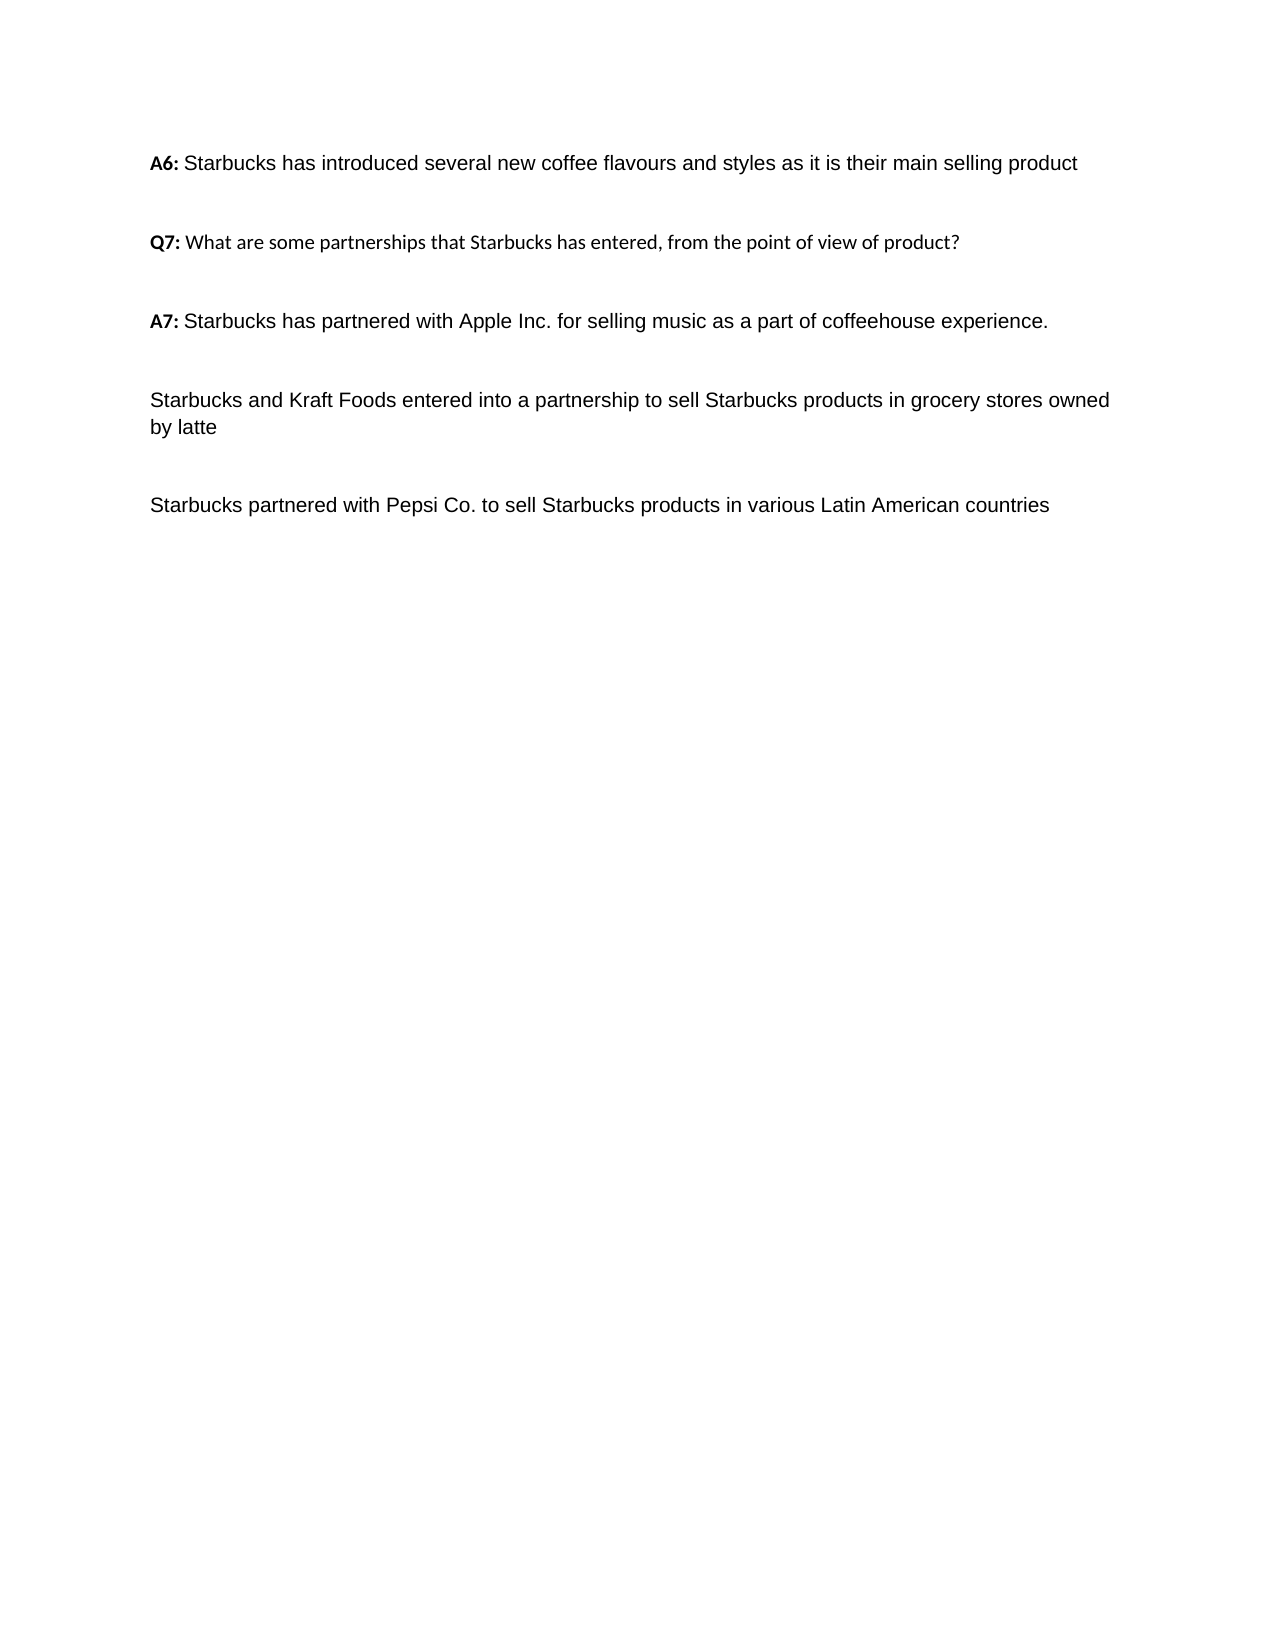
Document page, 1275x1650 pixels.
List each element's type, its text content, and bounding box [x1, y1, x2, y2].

text Q7: What are some partnerships that Starbucks has entered, from the point of view of product? [150, 229, 1125, 254]
text A6: Starbucks has introduced several new coffee flavours and styles as it is their main selling product [150, 150, 1125, 175]
text Starbucks and Kraft Foods entered into a partnership to sell Starbucks products in grocery stores owned by latte [150, 387, 1125, 439]
text Starbucks partnered with Pepsi Co. to sell Starbucks products in various Latin American countries [150, 492, 1125, 516]
text A7: Starbucks has partnered with Apple Inc. for selling music as a part of coffeehouse experience. [150, 308, 1125, 334]
